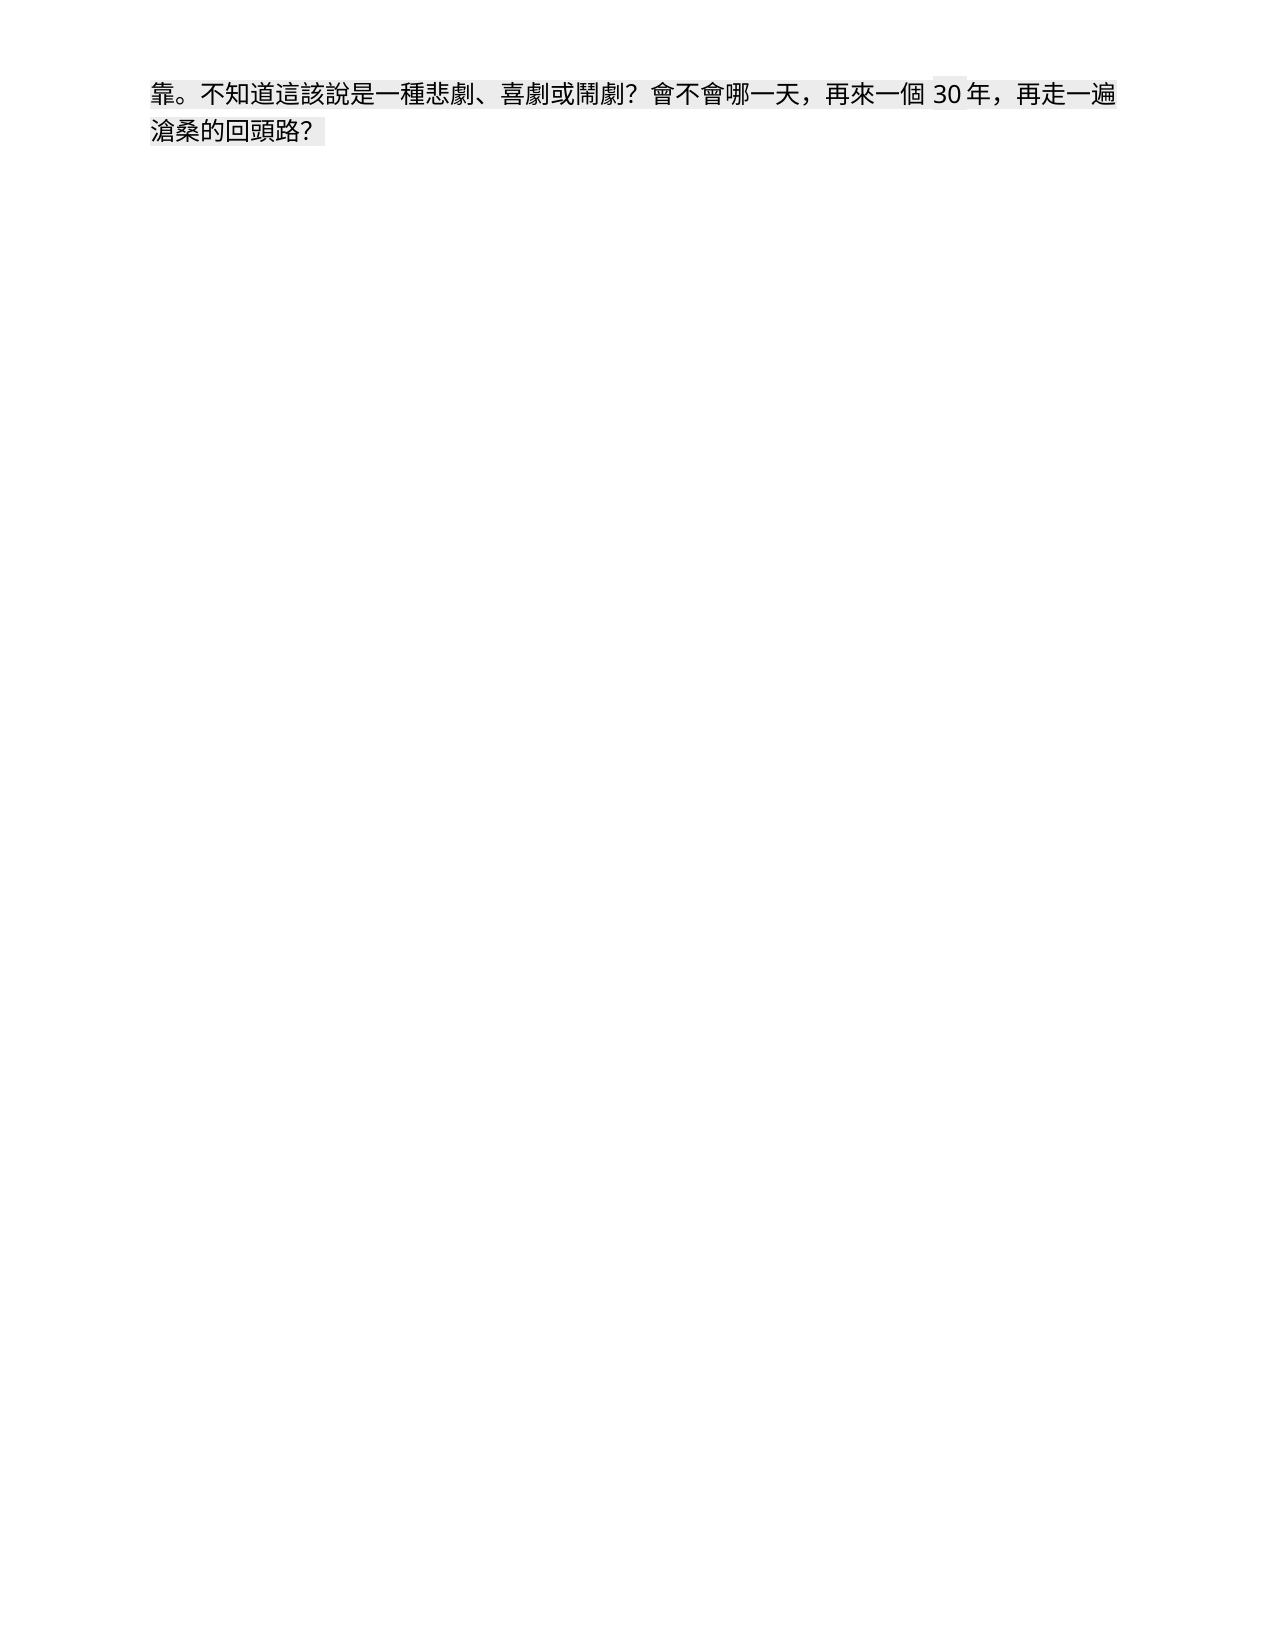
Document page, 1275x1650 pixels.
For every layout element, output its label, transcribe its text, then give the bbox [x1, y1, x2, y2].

text 唱點韓流的反調 (一) 陳真 2018. 12. 05. "事實" (fact) 是無法理解的，除非它有了個 "主人"。 或者用一種齊克果式的想法來說，"事實(真理)不存在，直到它被我認知"。維根斯坦說：你無法說出真理，除非你已 "回到家"；亦即除非你已在真理之中，否則你無法說出真理。這些話意味著：有這麼一種真理或事實，惟有當它依附著某個主人，然後才形成意義，產生了價值。 倒過來說也一樣，你得先理解那位句子的主人，然後你才有可能知道那些句子究竟有著何等意義與價值。光憑這一點，就足以使我們啞口無言。因為，任誰都能說出句子，但誰能說出自己呢？於是，一切溝通似乎顯得如此艱難而幾乎不可能。聽者聽不見，說者說不出。 真難想像有這麼一天，我竟然會支持韓國瑜。回首前塵，悲劇一場。任憑血淚澎湃，悲劇依舊就像個宿命般的莫比烏斯迴圈，一逕向前，卻無盡頭。我們活在時間與歷史之中，"過去" 是有關現在與未來的一場夢，奮力前進，最後竟來到最初的原點，彷彿什麼也沒改變。維根斯坦說："誰能知道社會據以發展的法則？"。改變的，似乎只是人的外表與心思；不變的卻是那未知的法則。 距今三十年前，印象中的軍系立委韓國瑜，白白的細皮嫩肉，戴著細細的金邊眼鏡，下巴總是朝上，油頭粉面，衣冠亮麗；乍看外表斯文，但文攻武鬥其實都很行，根正苗紅的崇蔣反共忠黨愛國份子；誰敢對黨、對蔣不敬，彷彿就是他的殺父仇人一般。 不知道為什麼，每次在電視上看到韓國瑜，心裏總有一絲同情，也許那是因為我始終相信他是個正直的人 (或者說至少是個嚮往正道的人)，但卻身處污泥之中，或多或少會有一種與外在環境似乎格格不入的尷尬與無奈吧？當然，也有可能是我想太多，搞不好人家身處污泥卻悠游自在樂不思蜀；畢竟唯心之事，只有他自己心裏最清楚，但其所屬環境之陰暗複雜乃至骯髒齷齪，卻是不爭的事實。 至於我自己呢？千言萬語說不盡，但已找不出不一樣的句子。如果時光可以重來，我絕不會走上這一段。 關於所謂韓流，我心裏想說的，頂多就是這樣。但我知道這類文字缺乏公眾意義，人們想聽的是一些足以認知的東西，且聽下回分曉。 其實也沒什麼好說的，之所以想說它是因為：在一片 "去政治" 的聲浪中，"政治" 明明起了最大的作用；觸目所及，全是政治。尤為可悲的是：隨著民進黨的人渣化，我們當初費盡心血、流盡血淚所欲挑戰與改革的對象，如今卻成為擺脫貪婪人渣肆虐的一種救贖與依靠。不知道這該說是一種悲劇、喜劇或鬧劇？會不會哪一天，再來一個 30年，再走一遍滄桑的回頭路？ [150, 75, 1125, 146]
